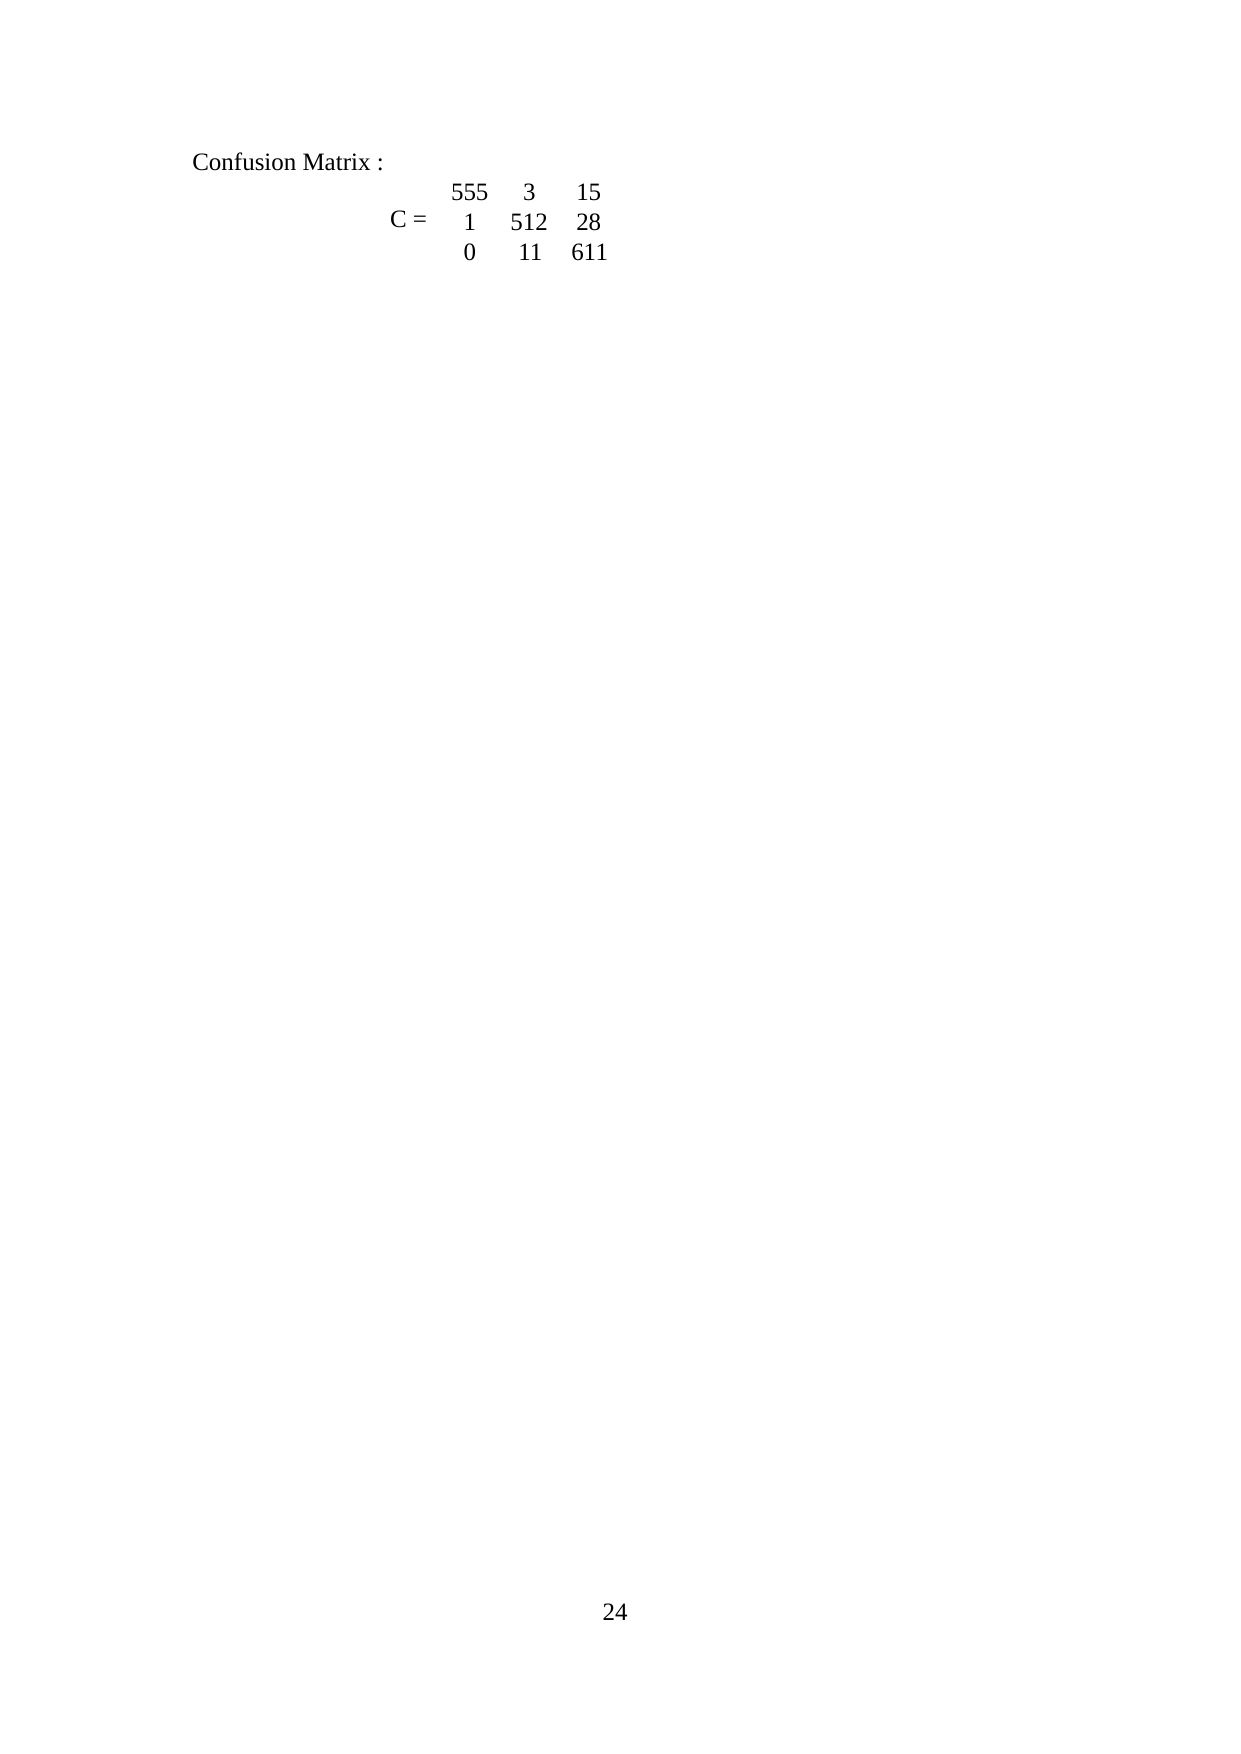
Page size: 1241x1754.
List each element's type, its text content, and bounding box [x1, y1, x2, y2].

text Confusion Matrix : [118, 147, 1122, 176]
text C = [118, 176, 1122, 266]
